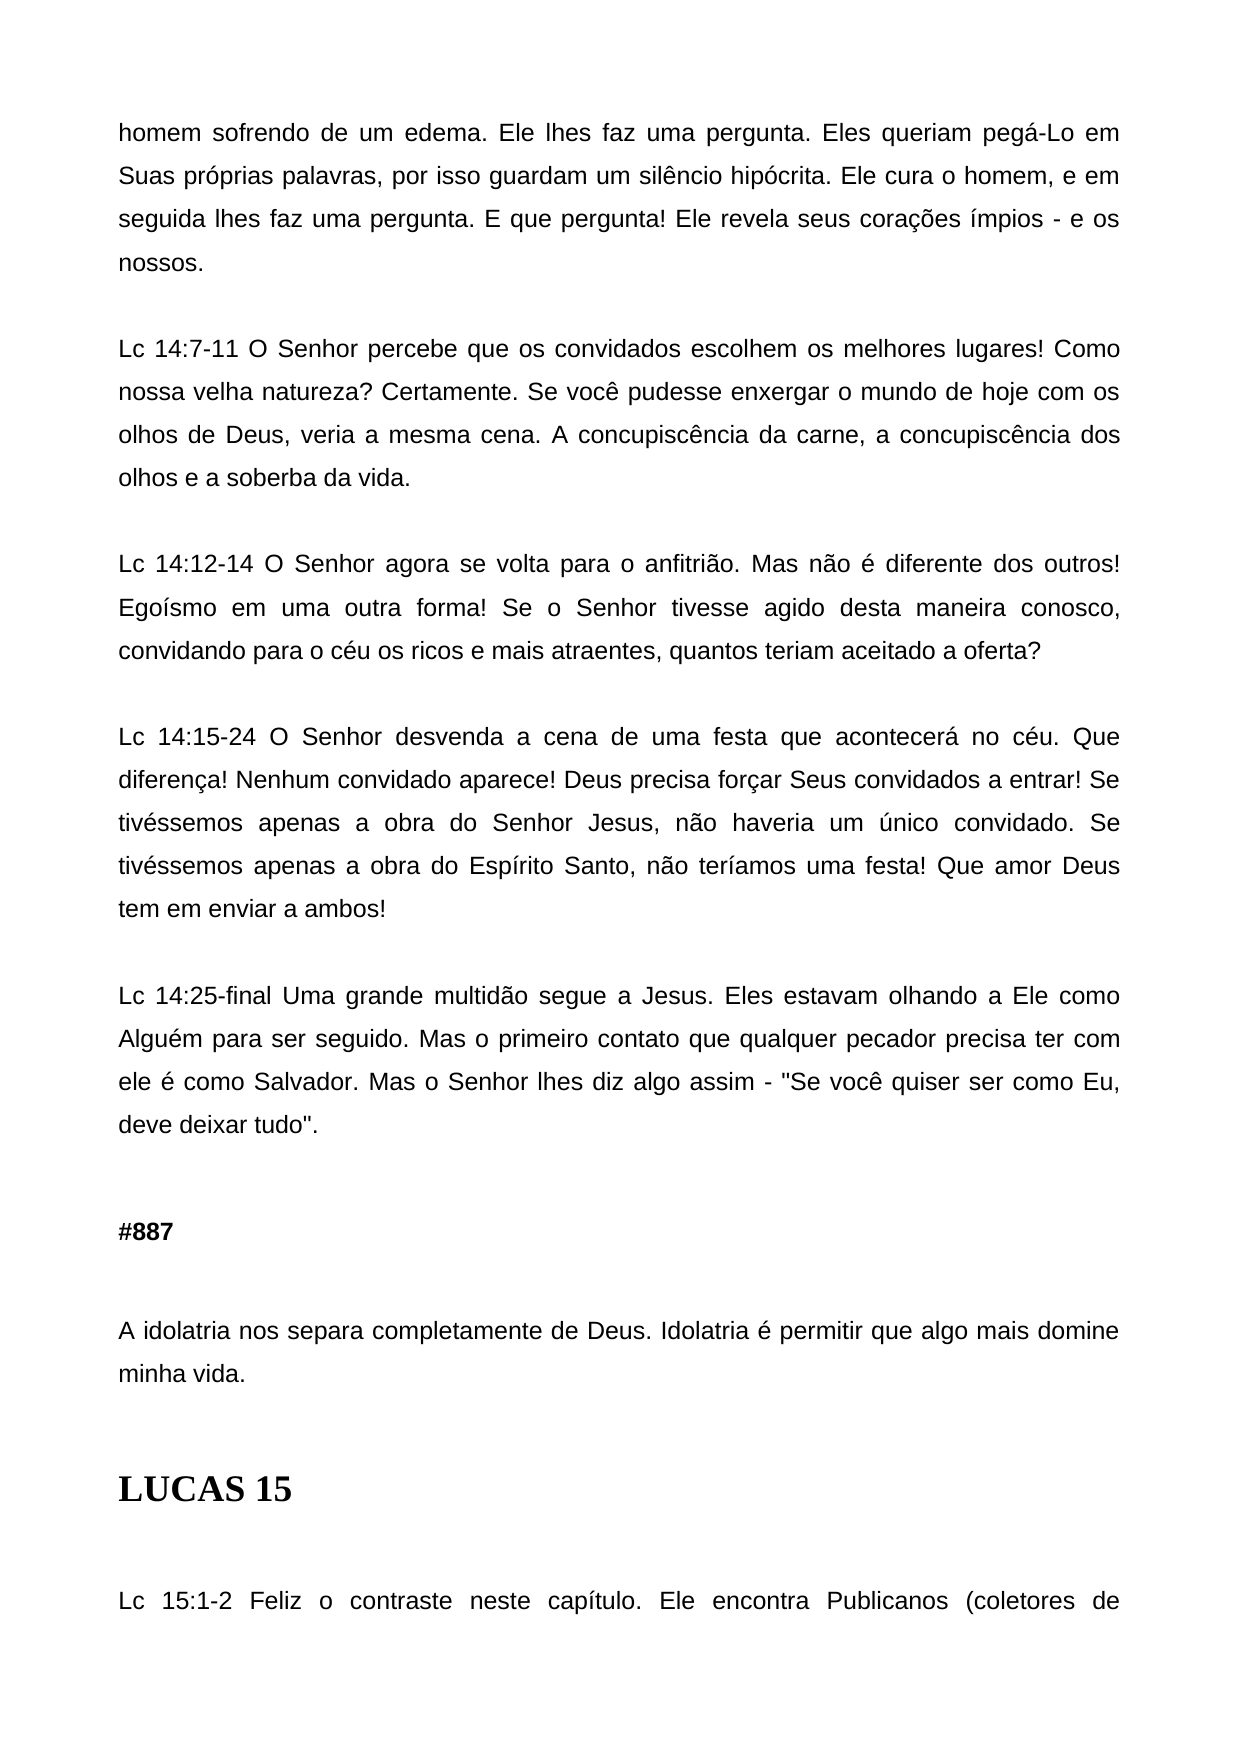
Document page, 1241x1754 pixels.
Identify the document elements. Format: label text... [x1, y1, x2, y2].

text Lc 15:1-2 Feliz o contraste neste capítulo. Ele encontra Publicanos (coletores de [118, 1586, 1122, 1615]
text Lc 14:15-24 O Senhor desvenda a cena de uma festa que acontecerá no céu. Que diferença! Nenhum convidado aparece! Deus precisa forçar Seus convidados a entrar! Se tivéssemos apenas a obra do Senhor Jesus, não haveria um único convidado. Se tivéssemos apenas a obra do Espírito Santo, não teríamos uma festa! Que amor Deus tem em enviar a ambos! [118, 722, 1122, 923]
subtitle #887 [118, 1217, 1122, 1246]
text Lc 14:25-final Uma grande multidão segue a Jesus. Eles estavam olhando a Ele como Alguém para ser seguido. Mas o primeiro contato que qualquer pecador precisa ter com ele é como Salvador. Mas o Senhor lhes diz algo assim - "Se você quiser ser como Eu, deve deixar tudo". [118, 981, 1122, 1139]
text Lc 14:7-11 O Senhor percebe que os convidados escolhem os melhores lugares! Como nossa velha natureza? Certamente. Se você pudesse enxergar o mundo de hoje com os olhos de Deus, veria a mesma cena. A concupiscência da carne, a concupiscência dos olhos e a soberba da vida. [118, 334, 1122, 492]
text A idolatria nos separa completamente de Deus. Idolatria é permitir que algo mais domine minha vida. [118, 1316, 1122, 1388]
subtitle LUCAS 15 [118, 1466, 1122, 1509]
text Lc 14:12-14 O Senhor agora se volta para o anfitrião. Mas não é diferente dos outros! Egoísmo em uma outra forma! Se o Senhor tivesse agido desta maneira conosco, convidando para o céu os ricos e mais atraentes, quantos teriam aceitado a oferta? [118, 549, 1122, 664]
text homem sofrendo de um edema. Ele lhes faz uma pergunta. Eles queriam pegá-Lo em Suas próprias palavras, por isso guardam um silêncio hipócrita. Ele cura o homem, e em seguida lhes faz uma pergunta. E que pergunta! Ele revela seus corações ímpios - e os nossos. [118, 118, 1122, 276]
